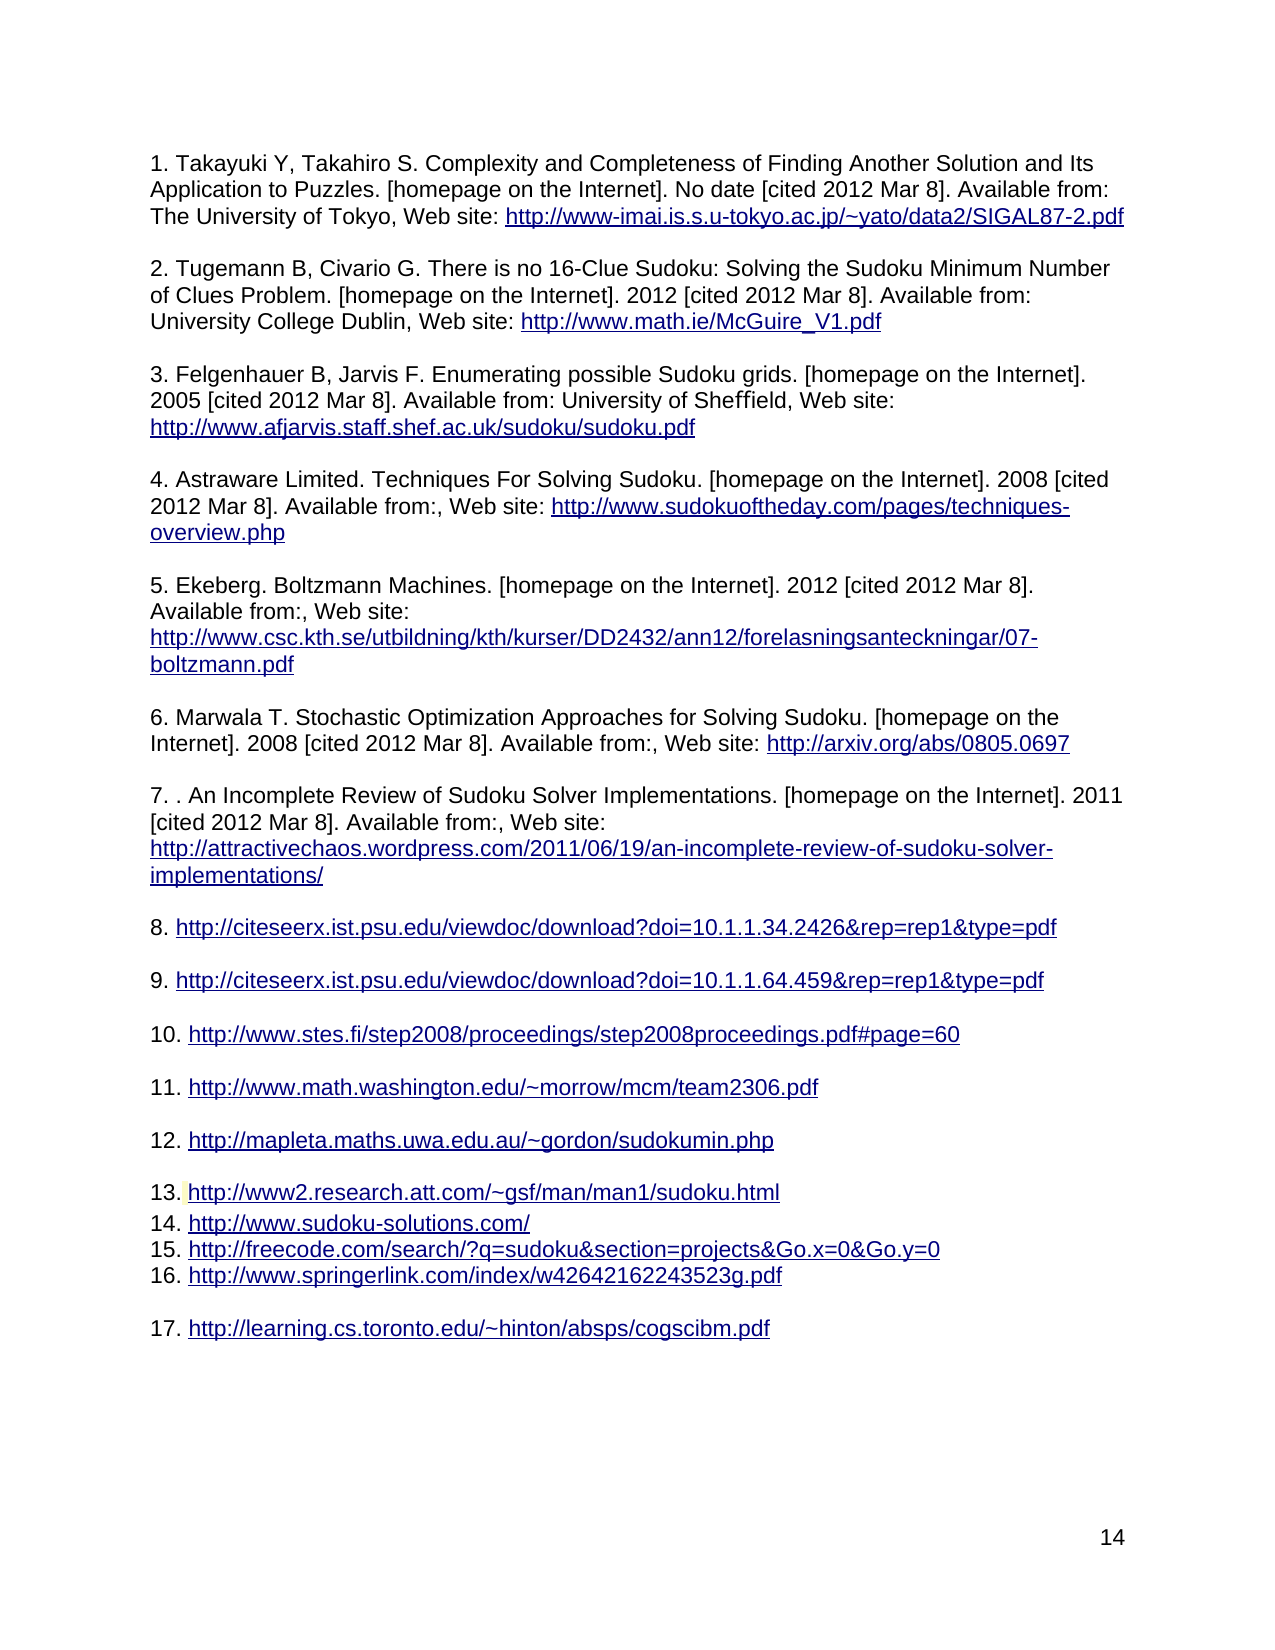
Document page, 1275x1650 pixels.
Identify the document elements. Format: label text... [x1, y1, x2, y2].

text 5. Ekeberg. Boltzmann Machines. [homepage on the Internet]. 2012 [cited 2012 Mar 8]. Available from:, Web site: http://www.csc.kth.se/utbildning/kth/kurser/DD2432/ann12/forelasningsanteckningar/07-boltzmann.pdf [150, 572, 1125, 677]
text 4. Astraware Limited. Techniques For Solving Sudoku. [homepage on the Internet]. 2008 [cited 2012 Mar 8]. Available from:, Web site: http://www.sudokuoftheday.com/pages/techniques-overview.php [150, 466, 1125, 545]
text 12. http://mapleta.maths.uwa.edu.au/~gordon/sudokumin.php [150, 1127, 1125, 1153]
text 3. Felgenhauer B, Jarvis F. Enumerating possible Sudoku grids. [homepage on the Internet]. 2005 [cited 2012 Mar 8]. Available from: University of Sheﬃeld, Web site: http://www.afjarvis.staff.shef.ac.uk/sudoku/sudoku.pdf [150, 361, 1125, 440]
text 7. . An Incomplete Review of Sudoku Solver Implementations. [homepage on the Internet]. 2011 [cited 2012 Mar 8]. Available from:, Web site: http://attractivechaos.wordpress.com/2011/06/19/an-incomplete-review-of-sudoku-solver-implementations/ [150, 782, 1125, 888]
text 6. Marwala T. Stochastic Optimization Approaches for Solving Sudoku. [homepage on the Internet]. 2008 [cited 2012 Mar 8]. Available from:, Web site: http://arxiv.org/abs/0805.0697 [150, 703, 1125, 756]
text 16. http://www.springerlink.com/index/w42642162243523g.pdf [150, 1262, 1125, 1288]
text 11. http://www.math.washington.edu/~morrow/mcm/team2306.pdf [150, 1074, 1125, 1100]
text 9. http://citeseerx.ist.psu.edu/viewdoc/download?doi=10.1.1.64.459&rep=rep1&type=pdf [150, 967, 1125, 993]
text 1. Takayuki Y, Takahiro S. Complexity and Completeness of Finding Another Solution and Its Application to Puzzles. [homepage on the Internet]. No date [cited 2012 Mar 8]. Available from: The University of Tokyo, Web site: http://www-imai.is.s.u-tokyo.ac.jp/~yato/data2/SIGAL87-2.pdf [150, 150, 1125, 229]
text 13. http://www2.research.att.com/~gsf/man/man1/sudoku.html [150, 1179, 1125, 1206]
text 17. http://learning.cs.toronto.edu/~hinton/absps/cogscibm.pdf [150, 1315, 1125, 1341]
text 10. http://www.stes.fi/step2008/proceedings/step2008proceedings.pdf#page=60 [150, 1021, 1125, 1047]
text 15. http://freecode.com/search/?q=sudoku&section=projects&Go.x=0&Go.y=0 [150, 1236, 1125, 1262]
text 2. Tugemann B, Civario G. There is no 16-Clue Sudoku: Solving the Sudoku Minimum Number of Clues Problem. [homepage on the Internet]. 2012 [cited 2012 Mar 8]. Available from: University College Dublin, Web site: http://www.math.ie/McGuire_V1.pdf [150, 255, 1125, 334]
text 8. http://citeseerx.ist.psu.edu/viewdoc/download?doi=10.1.1.34.2426&rep=rep1&type=pdf [150, 914, 1125, 941]
text 14. http://www.sudoku-solutions.com/ [150, 1209, 1125, 1236]
